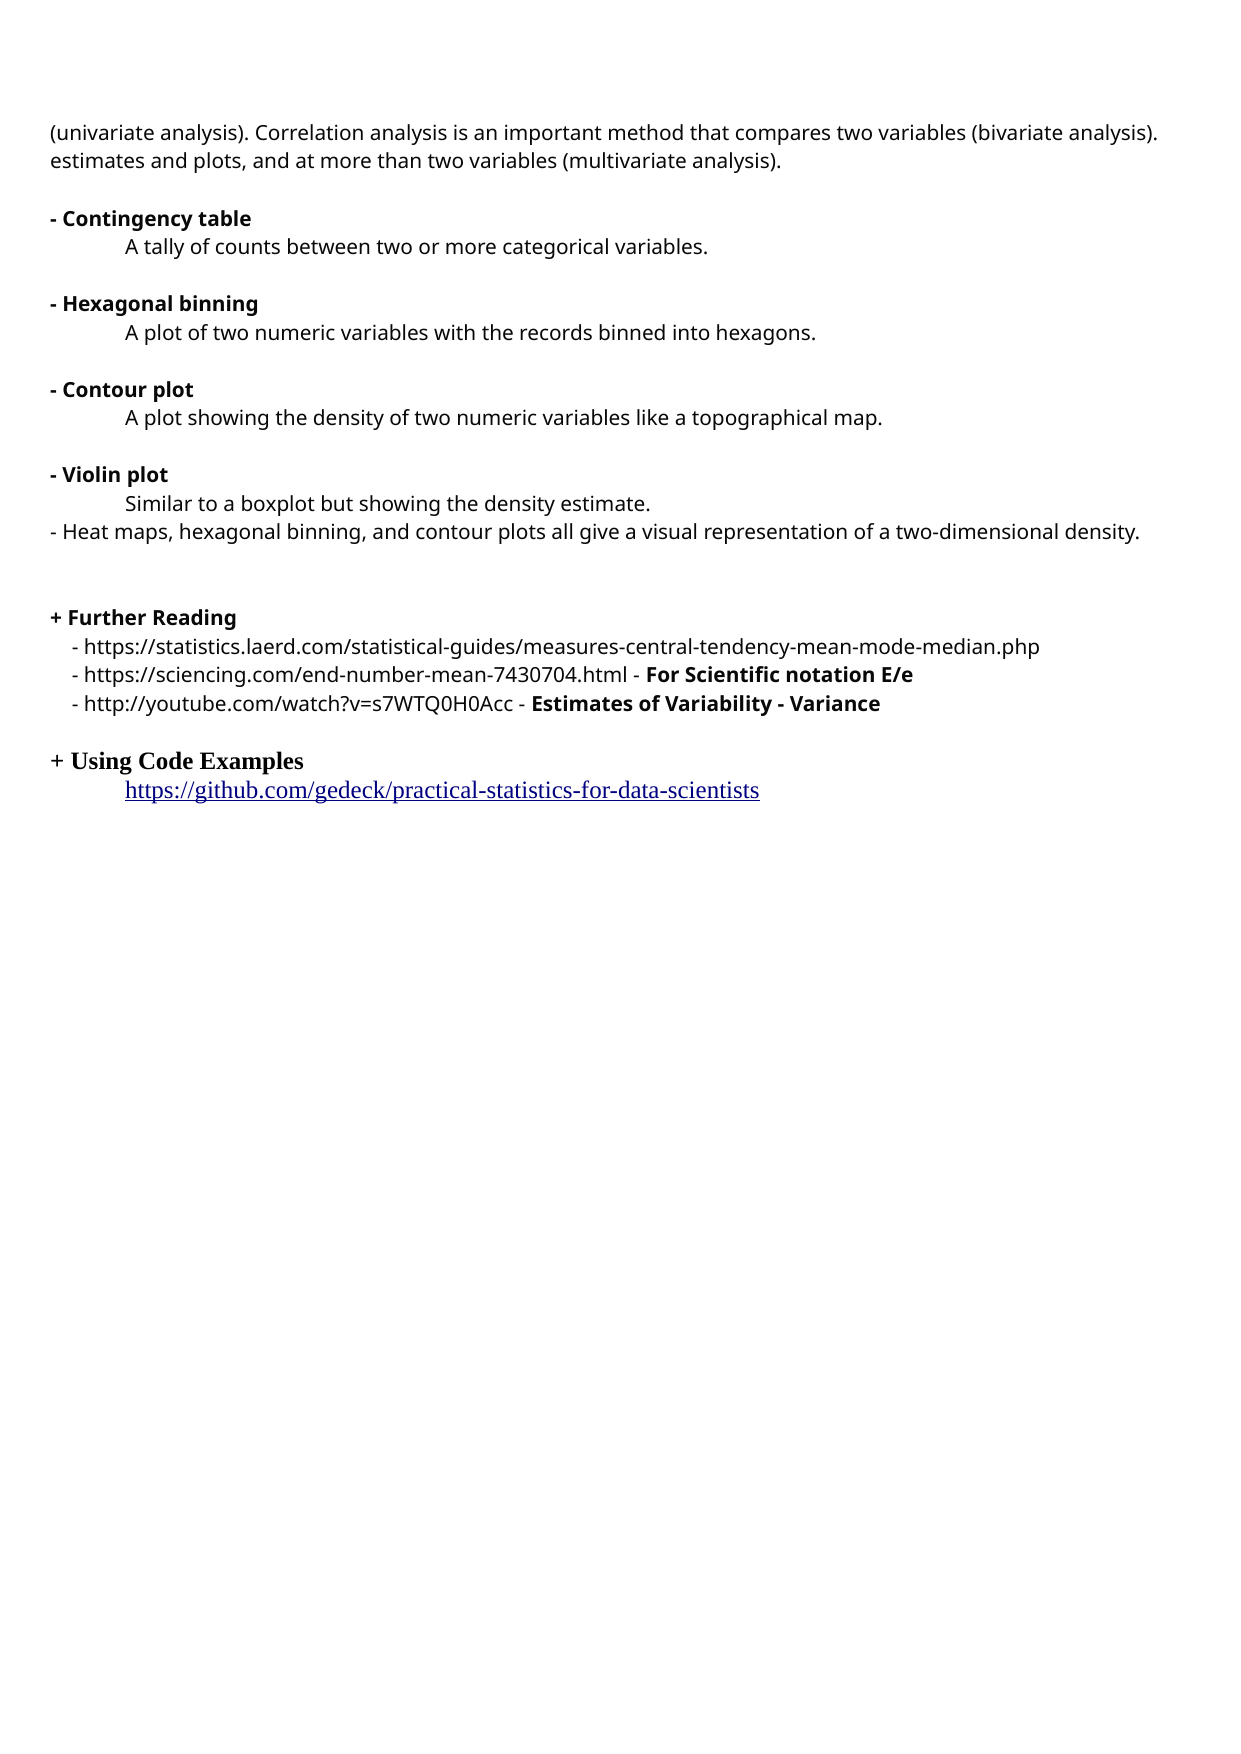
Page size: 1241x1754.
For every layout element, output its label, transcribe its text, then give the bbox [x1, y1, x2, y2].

text A tally of counts between two or more categorical variables. [50, 232, 1184, 261]
text - Heat maps, hexagonal binning, and contour plots all give a visual representation of a two-dimensional density. [50, 517, 1184, 546]
text https://github.com/gedeck/practical-statistics-for-data-scientists [50, 775, 1184, 803]
text - Hexagonal binning [50, 261, 1184, 318]
text - Violin plot [50, 432, 1184, 489]
text + Further Reading - https://statistics.laerd.com/statistical-guides/measures-central-tendency-mean-mode-median.php - https://sciencing.com/end-number-mean-7430704.html - For Scientific notation E/e - http://youtube.com/watch?v=s7WTQ0H0Acc - Estimates of Variability - Variance [50, 575, 1184, 746]
text - Contour plot [50, 346, 1184, 403]
text - Contingency table [50, 204, 1184, 232]
text + Using Code Examples [50, 746, 1184, 775]
text A plot of two numeric variables with the records binned into hexagons. [50, 318, 1184, 346]
text (univariate analysis). Correlation analysis is an important method that compares two variables (bivariate analysis). estimates and plots, and at more than two variables (multivariate analysis). [50, 118, 1184, 204]
text A plot showing the density of two numeric variables like a topographical map. [50, 403, 1184, 432]
text Similar to a boxplot but showing the density estimate. [50, 489, 1184, 517]
